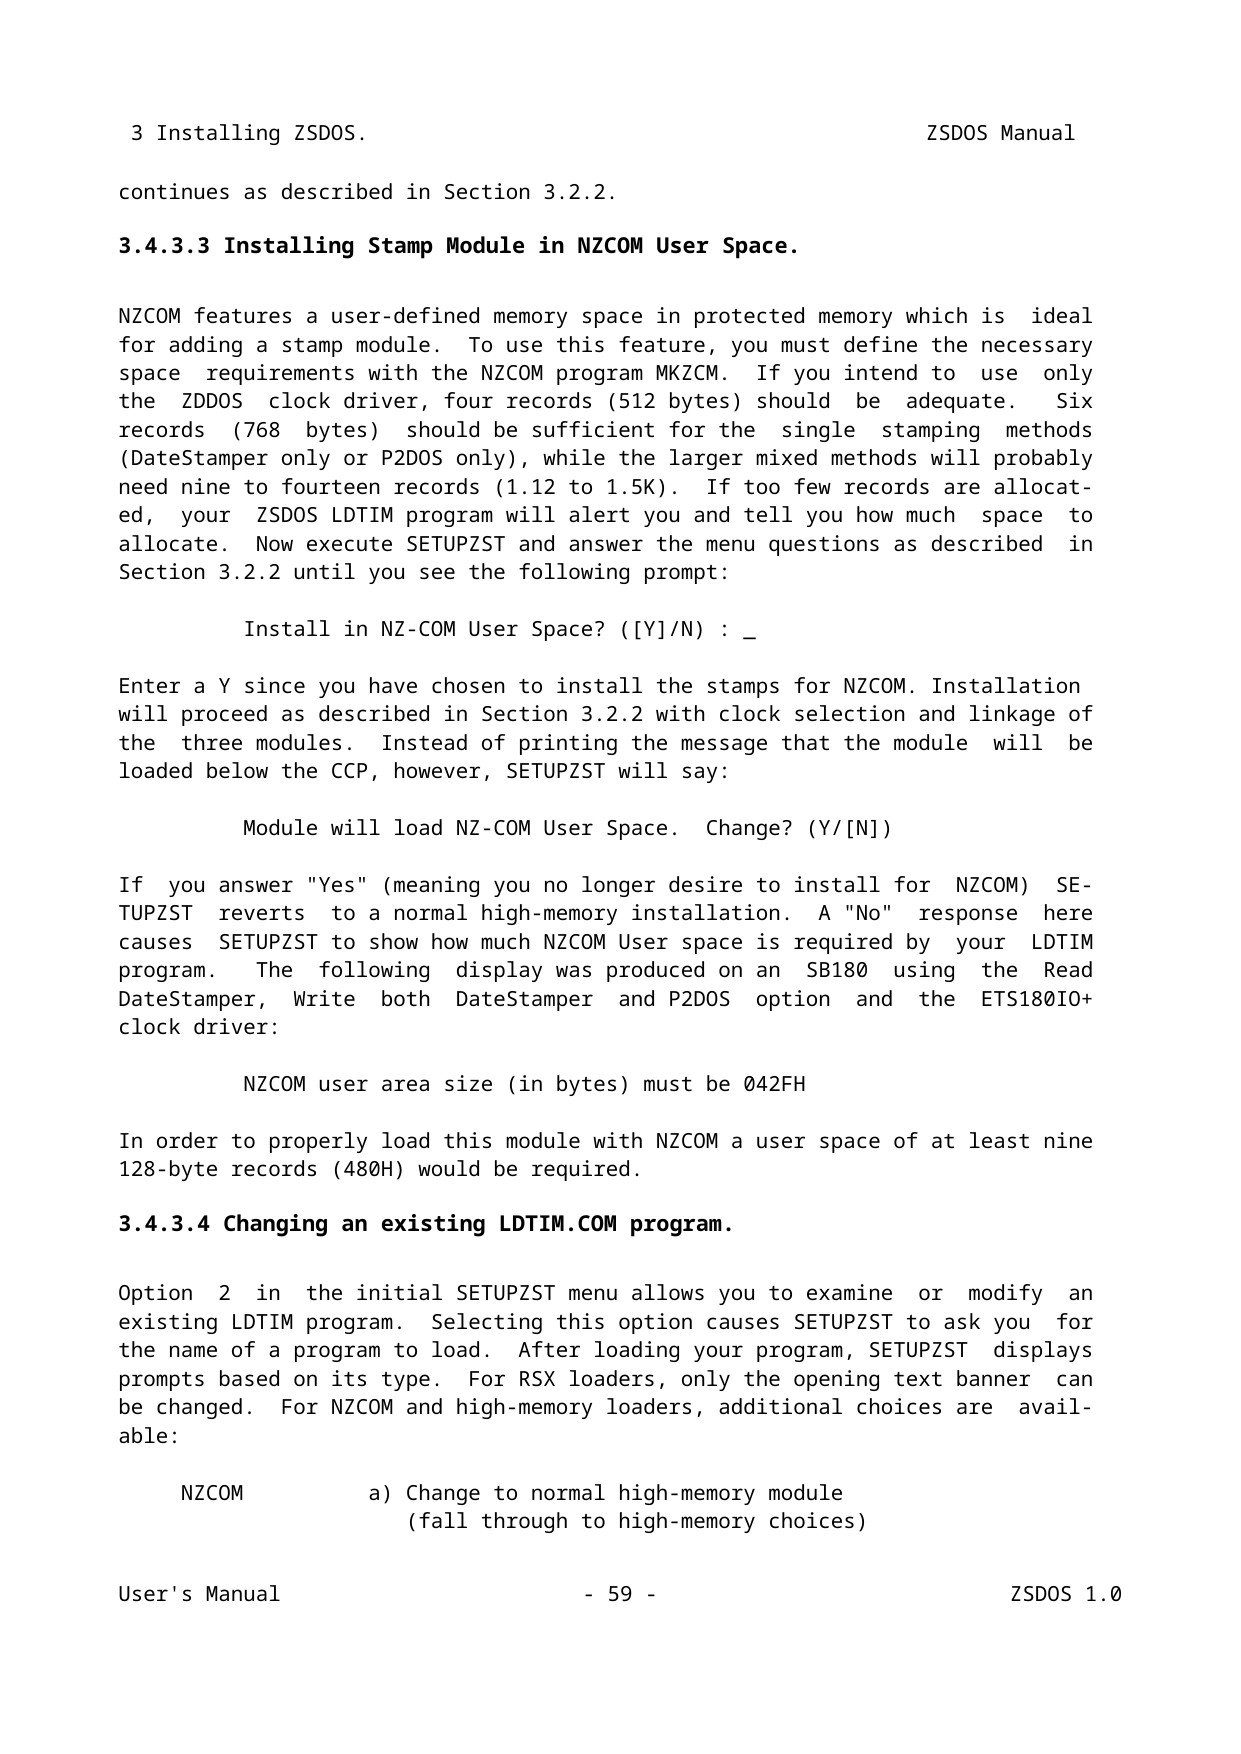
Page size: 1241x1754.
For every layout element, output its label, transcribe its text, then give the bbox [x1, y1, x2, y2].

text TUPZST reverts to a normal high-memory installation. A "No" response here [118, 898, 1122, 927]
text need nine to fourteen records (1.12 to 1.5K). If too few records are allocat- [118, 472, 1122, 500]
text the ZDDOS clock driver, four records (512 bytes) should be adequate. Six [118, 387, 1122, 415]
text be changed. For NZCOM and high-memory loaders, additional choices are avail- [118, 1392, 1122, 1421]
text causes SETUPZST to show how much NZCOM User space is required by your LDTIM [118, 927, 1122, 955]
text program. The following display was produced on an SB180 using the Read [118, 955, 1122, 984]
text (fall through to high-memory choices) [118, 1506, 1122, 1534]
subtitle 3.4.3.3 Installing Stamp Module in NZCOM User Space. [118, 231, 1122, 260]
text for adding a stamp module. To use this feature, you must define the necessary [118, 330, 1122, 358]
text allocate. Now execute SETUPZST and answer the menu questions as described in [118, 529, 1122, 557]
text able: [118, 1421, 1122, 1449]
text the name of a program to load. After loading your program, SETUPZST displays [118, 1335, 1122, 1364]
text records (768 bytes) should be sufficient for the single stamping methods [118, 415, 1122, 443]
text If you answer "Yes" (meaning you no longer desire to install for NZCOM) SE- [118, 870, 1122, 898]
text NZCOM user area size (in bytes) must be 042FH [118, 1069, 1122, 1097]
text continues as described in Section 3.2.2. [118, 177, 1122, 206]
text Install in NZ-COM User Space? ([Y]/N) : _ [118, 614, 1122, 642]
text the three modules. Instead of printing the message that the module will be [118, 728, 1122, 756]
text space requirements with the NZCOM program MKZCM. If you intend to use only [118, 358, 1122, 387]
text Enter a Y since you have chosen to install the stamps for NZCOM. Installation [118, 671, 1122, 699]
text 128-byte records (480H) would be required. [118, 1154, 1122, 1183]
text NZCOM features a user-defined memory space in protected memory which is ideal [118, 301, 1122, 330]
text NZCOM a) Change to normal high-memory module [118, 1478, 1122, 1506]
text Module will load NZ-COM User Space. Change? (Y/[N]) [118, 813, 1122, 842]
text clock driver: [118, 1012, 1122, 1041]
text prompts based on its type. For RSX loaders, only the opening text banner can [118, 1364, 1122, 1392]
text will proceed as described in Section 3.2.2 with clock selection and linkage of [118, 699, 1122, 728]
text Section 3.2.2 until you see the following prompt: [118, 557, 1122, 586]
text DateStamper, Write both DateStamper and P2DOS option and the ETS180IO+ [118, 984, 1122, 1012]
text existing LDTIM program. Selecting this option causes SETUPZST to ask you for [118, 1307, 1122, 1335]
text Option 2 in the initial SETUPZST menu allows you to examine or modify an [118, 1278, 1122, 1307]
text ed, your ZSDOS LDTIM program will alert you and tell you how much space to [118, 500, 1122, 529]
subtitle 3.4.3.4 Changing an existing LDTIM.COM program. [118, 1208, 1122, 1238]
text In order to properly load this module with NZCOM a user space of at least nine [118, 1126, 1122, 1154]
text (DateStamper only or P2DOS only), while the larger mixed methods will probably [118, 443, 1122, 472]
text loaded below the CCP, however, SETUPZST will say: [118, 756, 1122, 785]
